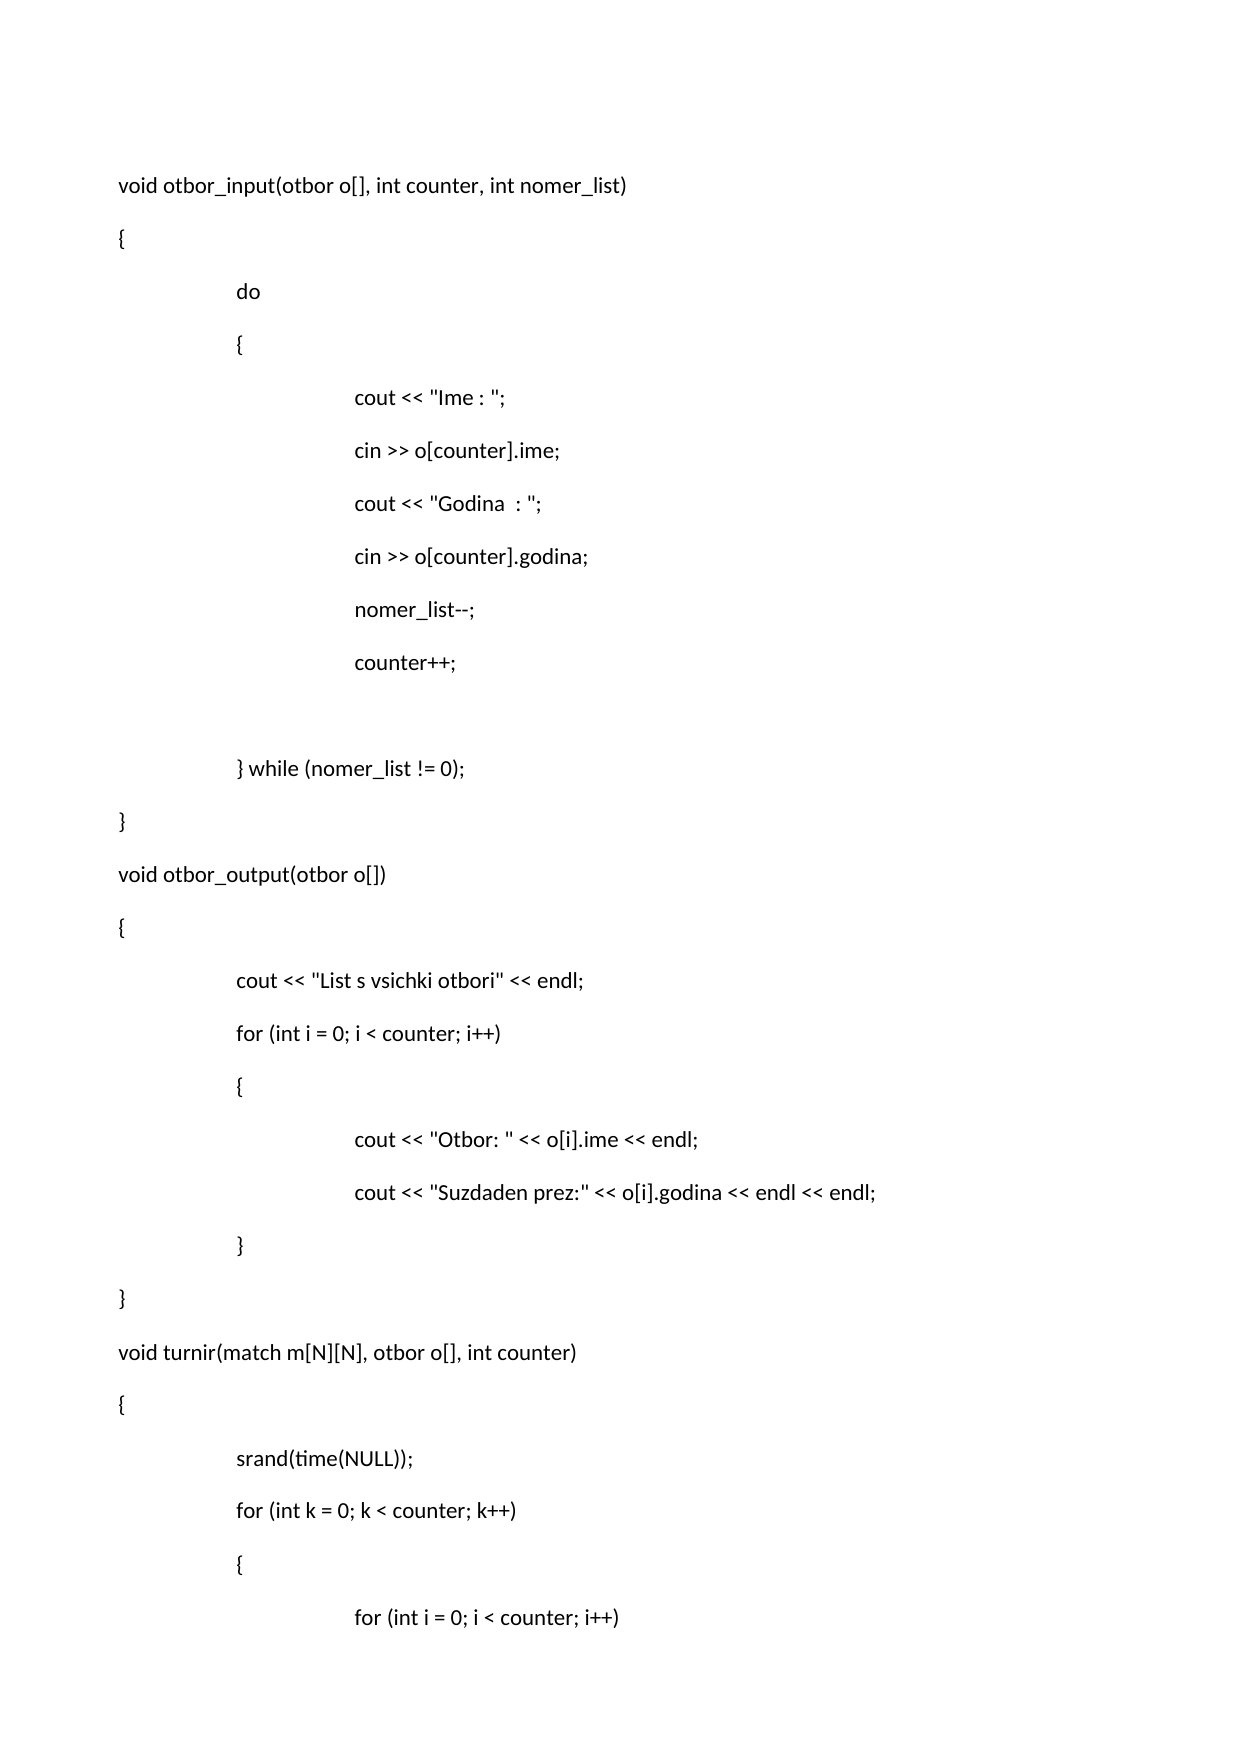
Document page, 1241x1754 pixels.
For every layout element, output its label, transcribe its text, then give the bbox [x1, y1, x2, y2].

text } [118, 1284, 1122, 1313]
text do [118, 277, 1122, 305]
text cout << "List s vsichki otbori" << endl; [118, 966, 1122, 994]
text cout << "Suzdaden prez:" << o[i].godina << endl << endl; [118, 1178, 1122, 1207]
text } while (nomer_list != 0); [118, 754, 1122, 782]
text } [118, 807, 1122, 835]
text { [118, 1550, 1122, 1578]
text void turnir(match m[N][N], otbor o[], int counter) [118, 1338, 1122, 1366]
text cin >> o[counter].godina; [118, 542, 1122, 570]
text void otbor_input(otbor o[], int counter, int nomer_list) [118, 171, 1122, 199]
text } [118, 1232, 1122, 1259]
text { [118, 1391, 1122, 1419]
text { [118, 224, 1122, 252]
text { [118, 913, 1122, 941]
text srand(time(NULL)); [118, 1444, 1122, 1472]
text { [118, 330, 1122, 358]
text counter++; [118, 648, 1122, 676]
text cout << "Otbor: " << o[i].ime << endl; [118, 1126, 1122, 1153]
text cout << "Ime : "; [118, 383, 1122, 411]
text for (int i = 0; i < counter; i++) [118, 1019, 1122, 1047]
text cin >> o[counter].ime; [118, 436, 1122, 464]
text void otbor_output(otbor o[]) [118, 860, 1122, 888]
text { [118, 1072, 1122, 1101]
text for (int i = 0; i < counter; i++) [118, 1603, 1122, 1631]
text for (int k = 0; k < counter; k++) [118, 1497, 1122, 1525]
text nomer_list--; [118, 595, 1122, 623]
text cout << "Godina : "; [118, 489, 1122, 517]
